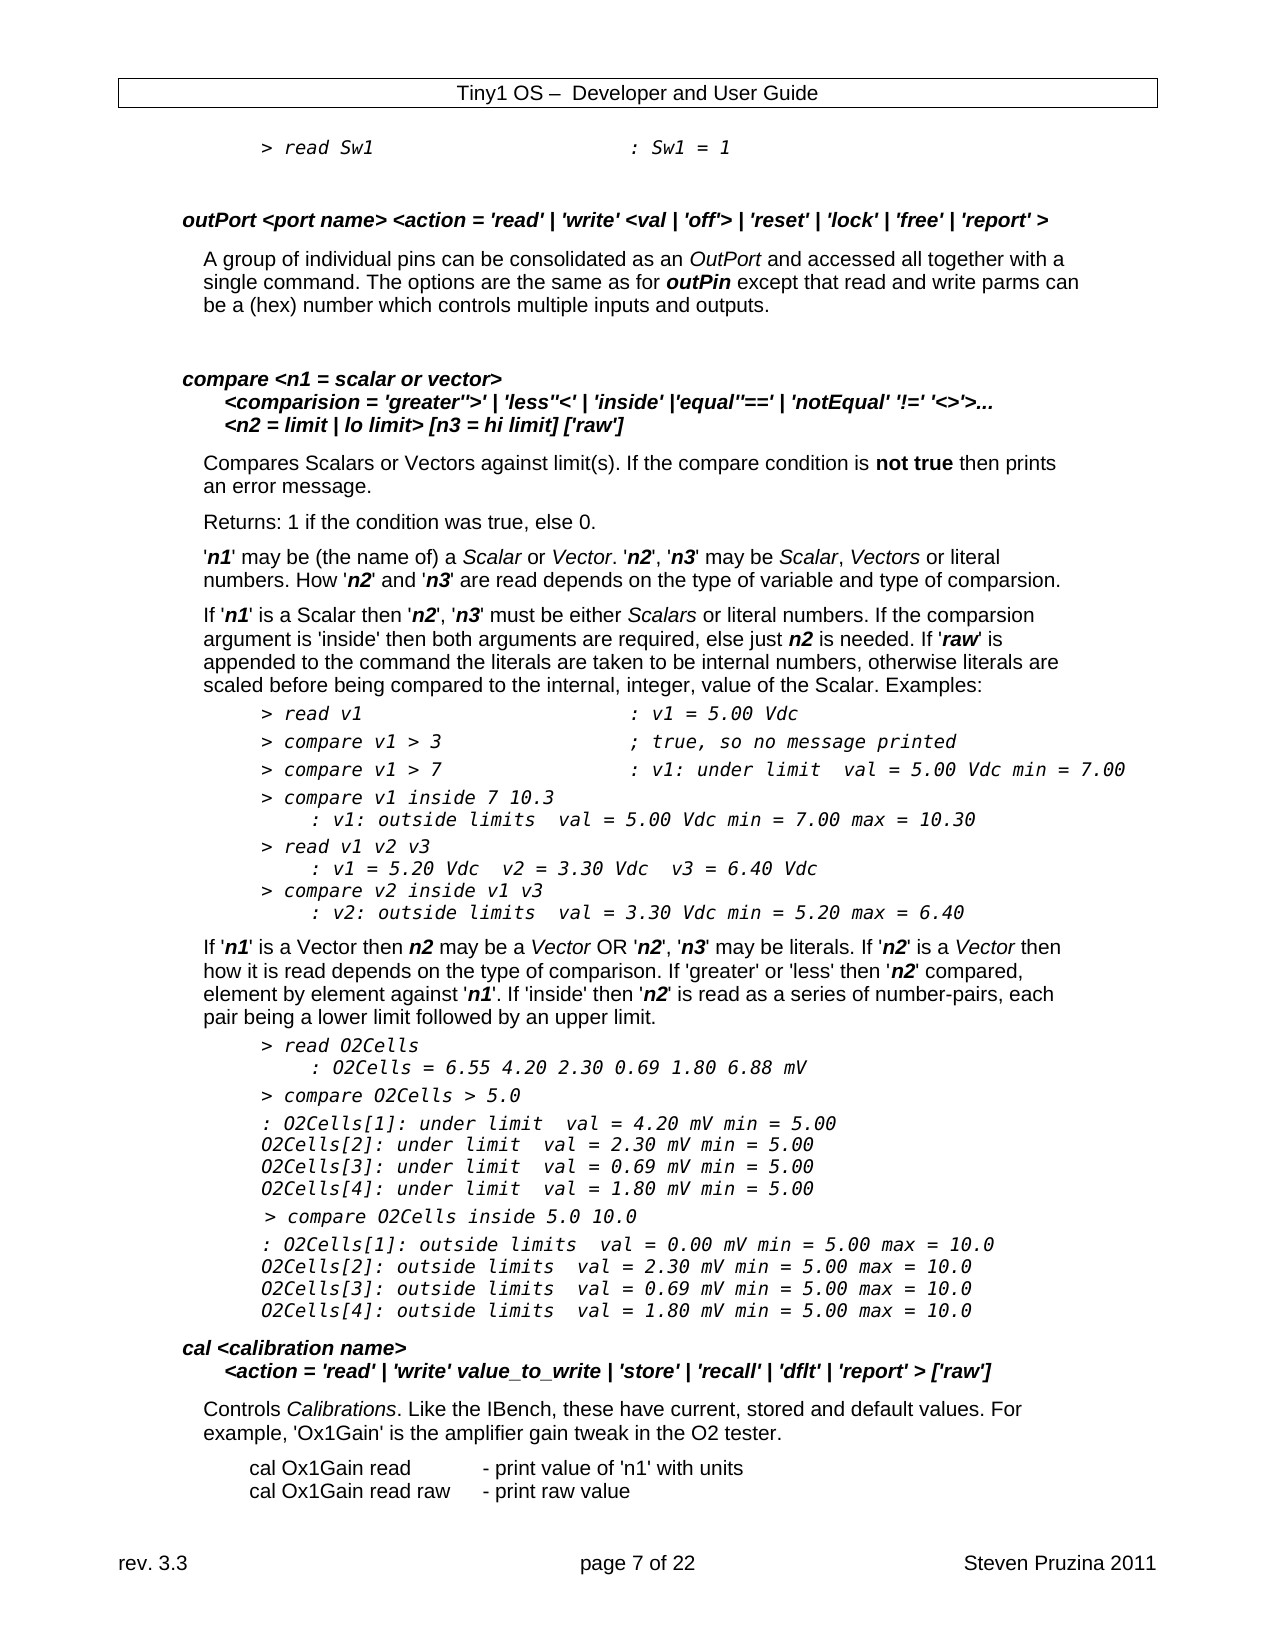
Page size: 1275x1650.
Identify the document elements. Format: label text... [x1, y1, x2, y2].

text cal <calibration name> <action = 'read' | 'write' value_to_write | 'store' | 'recall' | 'dflt' | 'report' > ['raw'] [182, 1337, 1082, 1383]
text If 'n1' is a Scalar then 'n2', 'n3' must be either Scalars or literal numbers. If the comparsion argument is 'inside' then both arguments are required, else just n2 is needed. If 'raw' is appended to the command the literals are taken to be internal numbers, otherwise literals are scaled before being compared to the internal, integer, value of the Scalar. Examples: [203, 604, 1082, 697]
text > read v1 v2 v3 : v1 = 5.20 Vdc v2 = 3.30 Vdc v3 = 6.40 Vdc > compare v2 inside v1 v3 : v2: outside limits val = 3.30 Vdc min = 5.20 max = 6.40 [261, 836, 1157, 924]
text Compares Scalars or Vectors against limit(s). If the compare condition is not true then prints an error message. [203, 452, 1082, 498]
text : O2Cells[1]: under limit val = 4.20 mV min = 5.00 O2Cells[2]: under limit val = 2.30 mV min = 5.00 O2Cells[3]: under limit val = 0.69 mV min = 5.00 O2Cells[4]: under limit val = 1.80 mV min = 5.00 [261, 1113, 1157, 1200]
text : O2Cells[1]: outside limits val = 0.00 mV min = 5.00 max = 10.0 O2Cells[2]: outside limits val = 2.30 mV min = 5.00 max = 10.0 O2Cells[3]: outside limits val = 0.69 mV min = 5.00 max = 10.0 O2Cells[4]: outside limits val = 1.80 mV min = 5.00 max = 10.0 [261, 1234, 1157, 1322]
text > read Sw1 : Sw1 = 1 [261, 137, 1157, 159]
text outPort <port name> <action = 'read' | 'write' <val | 'off'> | 'reset' | 'lock' | 'free' | 'report' > [182, 209, 1082, 232]
text Returns: 1 if the condition was true, else 0. [203, 510, 1082, 533]
text > compare v1 > 7 : v1: under limit val = 5.00 Vdc min = 7.00 [261, 759, 1157, 781]
text > compare O2Cells > 5.0 [261, 1085, 1157, 1107]
text > compare v1 > 3 ; true, so no message printed [261, 731, 1157, 753]
text cal Ox1Gain read - print value of 'n1' with units cal Ox1Gain read raw - print raw value [249, 1456, 1082, 1503]
text Controls Calibrations. Like the IBench, these have current, stored and default values. For example, 'Ox1Gain' is the amplifier gain tweak in the O2 tester. [203, 1398, 1082, 1444]
text > compare O2Cells inside 5.0 10.0 [118, 1206, 1157, 1228]
text > read O2Cells : O2Cells = 6.55 4.20 2.30 0.69 1.80 6.88 mV [261, 1035, 1157, 1079]
text A group of individual pins can be consolidated as an OutPort and accessed all together with a single command. The options are the same as for outPin except that read and write parms can be a (hex) number which controls multiple inputs and outputs. [203, 247, 1082, 317]
text 'n1' may be (the name of) a Scalar or Vector. 'n2', 'n3' may be Scalar, Vectors or literal numbers. How 'n2' and 'n3' are read depends on the type of variable and type of comparsion. [203, 546, 1082, 592]
text compare <n1 = scalar or vector> <comparision = 'greater''>' | 'less''<' | 'inside' |'equal''==' | 'notEqual' '!=' '<>'>... <n2 = limit | lo limit> [n3 = hi limit] ['raw'] [182, 367, 1082, 437]
text If 'n1' is a Vector then n2 may be a Vector OR 'n2', 'n3' may be literals. If 'n2' is a Vector then how it is read depends on the type of comparison. If 'greater' or 'less' then 'n2' compared, element by element against 'n1'. If 'inside' then 'n2' is read as a series of number-pairs, each pair being a lower limit followed by an upper limit. [203, 936, 1082, 1029]
text > compare v1 inside 7 10.3 : v1: outside limits val = 5.00 Vdc min = 7.00 max = 10.30 [261, 787, 1157, 830]
text > read v1 : v1 = 5.00 Vdc [261, 703, 1157, 725]
